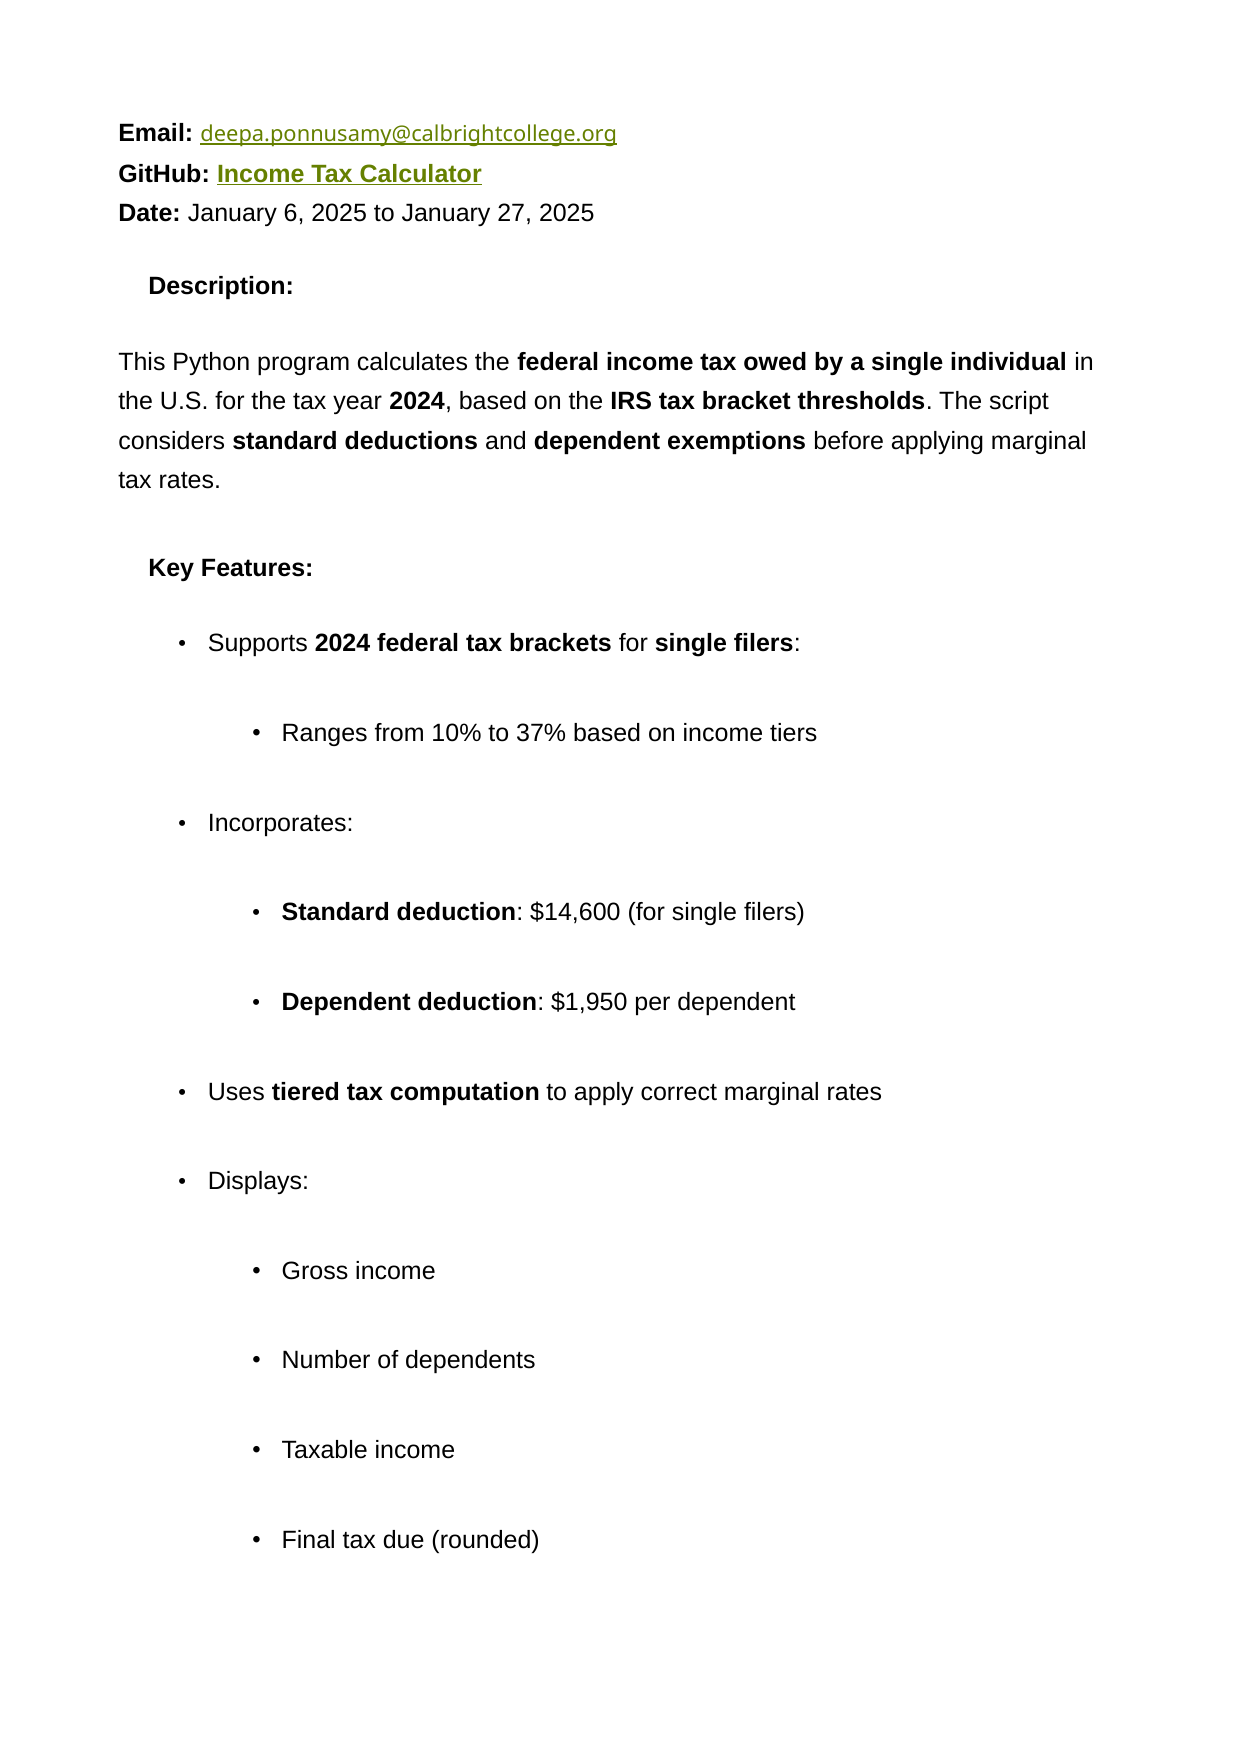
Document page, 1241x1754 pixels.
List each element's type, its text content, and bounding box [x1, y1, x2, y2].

list Incorporates: [178, 808, 1122, 836]
list Standard deduction: $14,600 (for single filers) [252, 897, 1122, 926]
list Final tax due (rounded) [252, 1525, 1122, 1554]
text This Python program calculates the federal income tax owed by a single individual in the U.S. for the tax year 2024, based on the IRS tax bracket thresholds. The script considers standard deductions and dependent exemptions before applying marginal tax rates. [118, 347, 1122, 494]
subtitle 💡 Key Features: [118, 549, 1122, 582]
list Dependent deduction: $1,950 per dependent [252, 987, 1122, 1016]
list Taxable income [252, 1435, 1122, 1464]
list Ranges from 10% to 37% based on income tiers [252, 718, 1122, 747]
text Email: deepa.ponnusamy@calbrightcollege.org GitHub: Income Tax Calculator [118, 118, 1122, 187]
text Date: January 6, 2025 to January 27, 2025 [118, 198, 1122, 227]
list Supports 2024 federal tax brackets for single filers: [178, 628, 1122, 657]
subtitle 📌 Description: [118, 267, 1122, 301]
list Gross income [252, 1256, 1122, 1284]
list Uses tiered tax computation to apply correct marginal rates [178, 1076, 1122, 1105]
list Displays: [178, 1166, 1122, 1195]
list Number of dependents [252, 1345, 1122, 1374]
